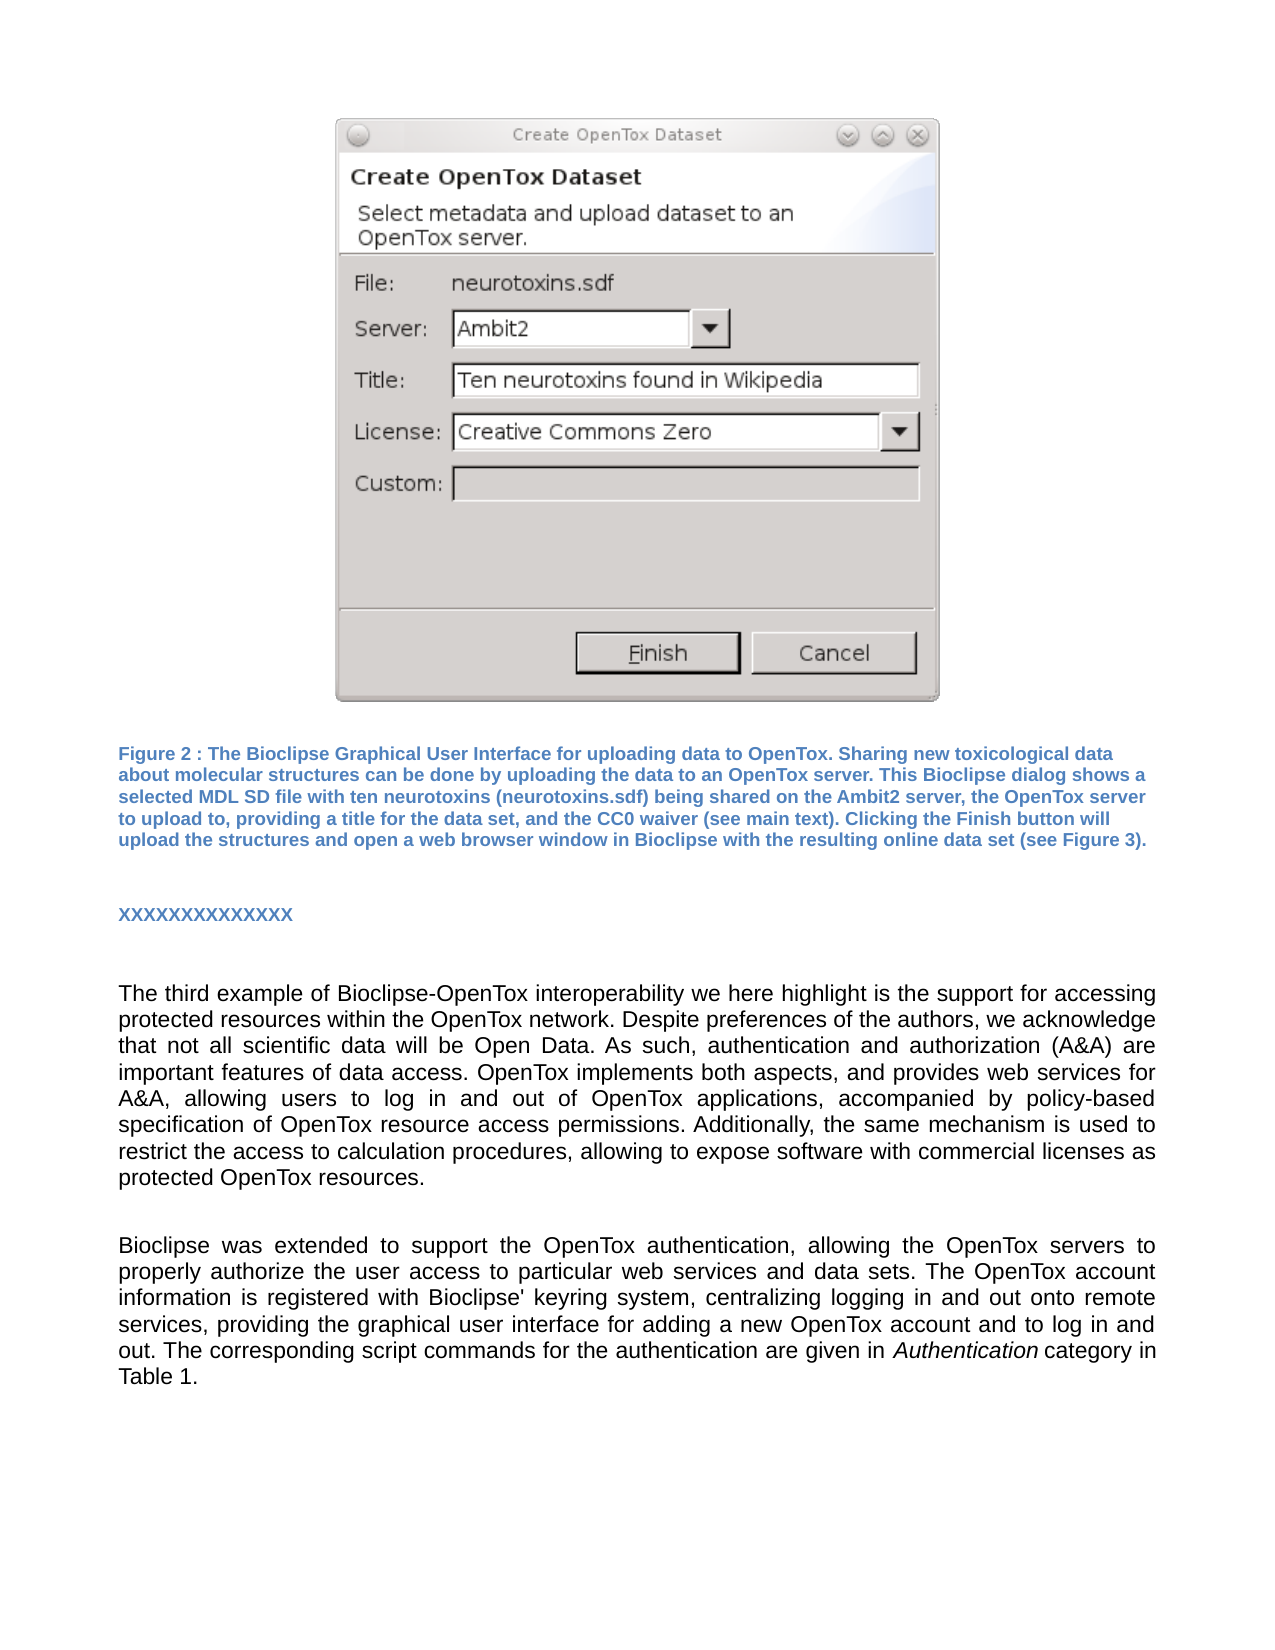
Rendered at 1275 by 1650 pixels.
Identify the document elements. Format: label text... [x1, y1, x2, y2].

text The third example of Bioclipse-OpenTox interoperability we here highlight is the support for accessing protected resources within the OpenTox network. Despite preferences of the authors, we acknowledge that not all scientific data will be Open Data. As such, authentication and authorization (A&A) are important features of data access. OpenTox implements both aspects, and provides web services for A&A, allowing users to log in and out of OpenTox applications, accompanied by policy-based specification of OpenTox resource access permissions. Additionally, the same mechanism is used to restrict the access to calculation procedures, allowing to expose software with commercial licenses as protected OpenTox resources. [118, 979, 1157, 1190]
text XXXXXXXXXXXXXX [118, 904, 1157, 926]
text Figure 2 : The Bioclipse Graphical User Interface for uploading data to OpenTox. Sharing new toxicological data about molecular structures can be done by uploading the data to an OpenTox server. This Bioclipse dialog shows a selected MDL SD file with ten neurotoxins (neurotoxins.sdf) being shared on the Ambit2 server, the OpenTox server to upload to, providing a title for the data set, and the CC0 waiver (see main text). Clicking the Finish button will upload the structures and open a web browser window in Bioclipse with the resulting online data set (see Figure 3). [118, 743, 1157, 850]
text Bioclipse was extended to support the OpenTox authentication, allowing the OpenTox servers to properly authorize the user access to particular web services and data sets. The OpenTox account information is registered with Bioclipse' keyring system, centralizing logging in and out onto remote services, providing the graphical user interface for adding a new OpenTox account and to log in and out. The corresponding script commands for the authentication are given in Authentication category in Table 1. [118, 1232, 1157, 1390]
picture [335, 118, 940, 702]
